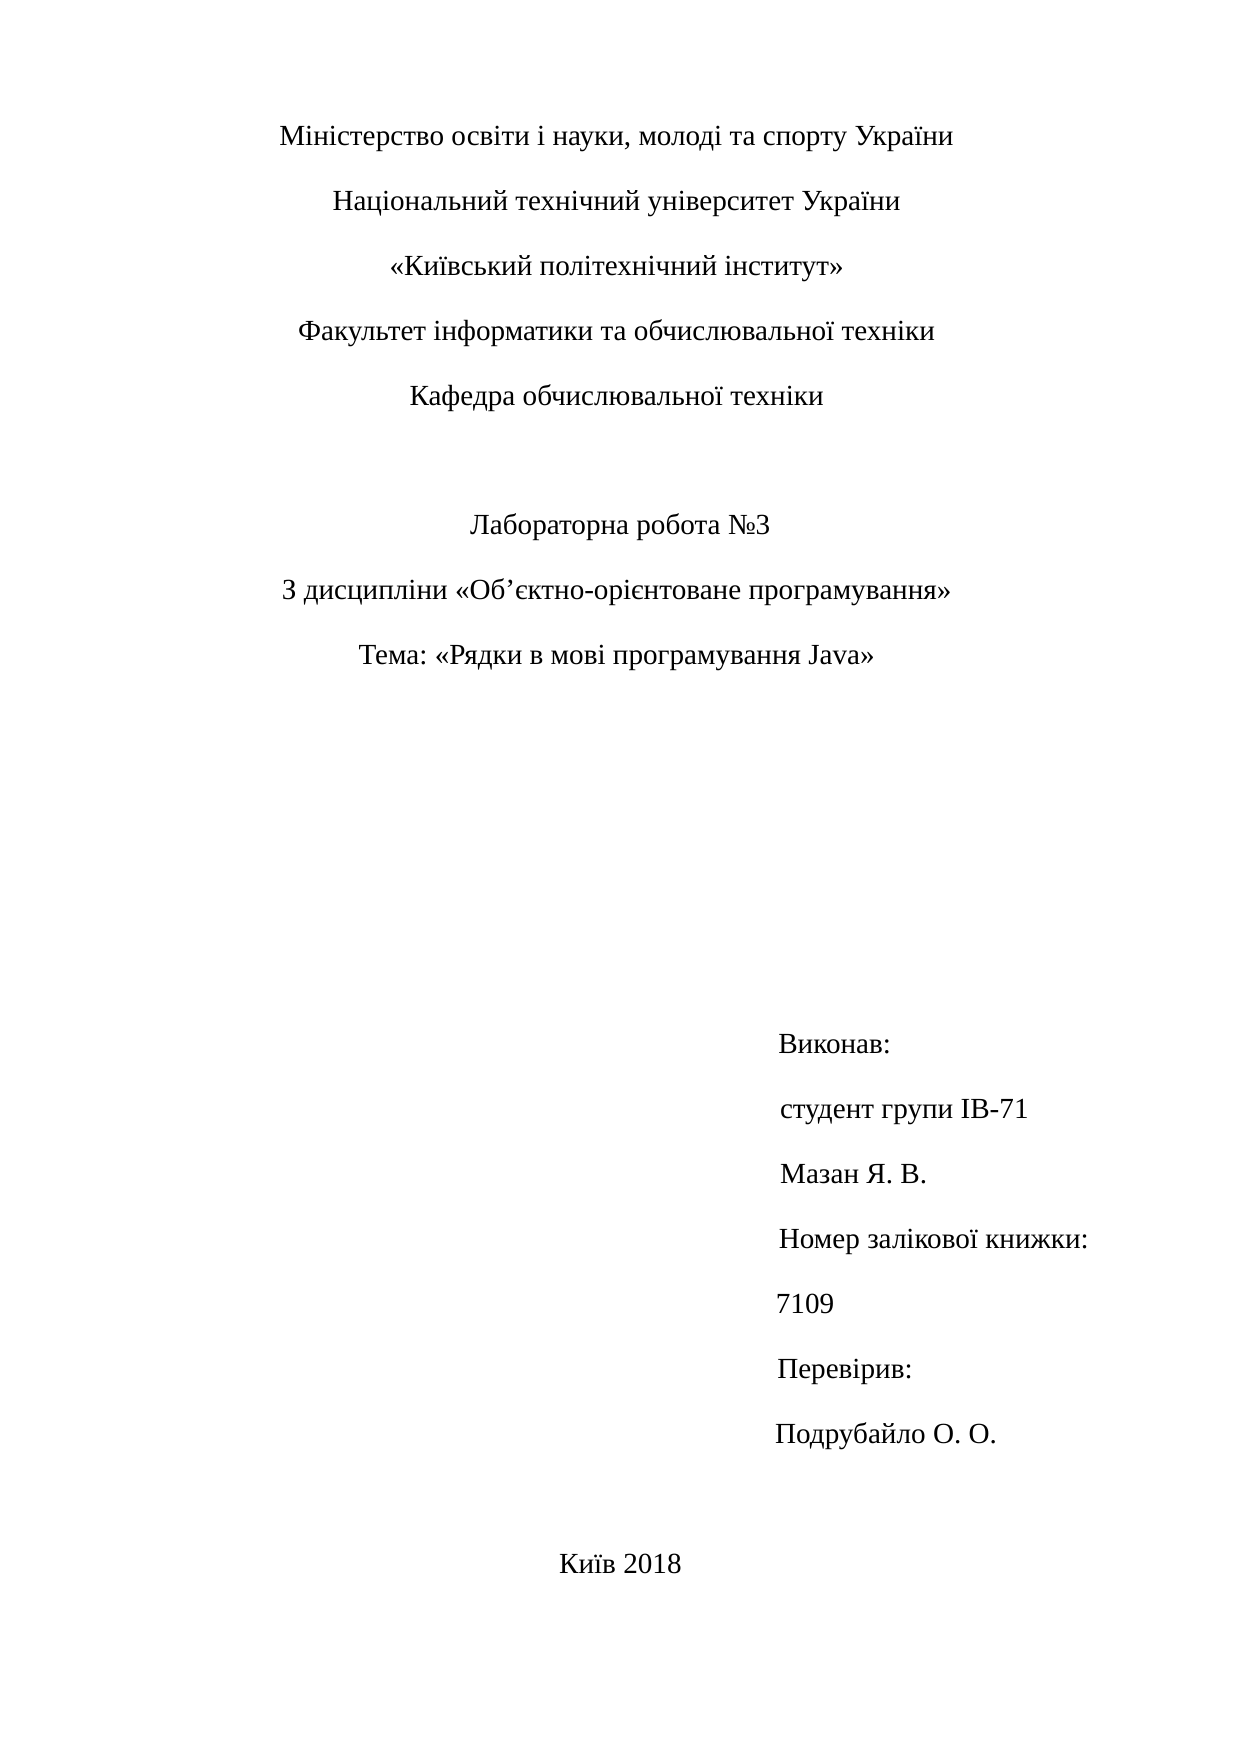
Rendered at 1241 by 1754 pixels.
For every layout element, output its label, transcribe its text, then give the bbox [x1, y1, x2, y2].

text Тема: «Рядки в мові програмування Java» [118, 637, 1122, 671]
text Факультет інформатики та обчислювальної техніки [118, 313, 1122, 346]
text Лабораторна робота №3 [118, 507, 1122, 541]
text «Київський політехнічний інститут» [118, 248, 1122, 281]
text Мазан Я. В. [118, 1156, 1122, 1190]
text Міністерство освіти і науки, молоді та спорту України [118, 118, 1122, 152]
text Номер залікової книжки: [118, 1221, 1122, 1255]
text студент групи ІВ-71 [118, 1092, 1122, 1125]
text 7109 [118, 1286, 1122, 1320]
text З дисципліни «Oб’єктно-орієнтоване програмування» [118, 572, 1122, 606]
text Подрубайло О. О. [118, 1416, 1122, 1449]
text Виконав: [118, 1027, 1122, 1060]
text Національний технічний університет України [118, 183, 1122, 217]
text Кафедра обчислювальної техніки [118, 378, 1122, 411]
text Київ 2018 [118, 1546, 1122, 1579]
text Перевірив: [118, 1351, 1122, 1385]
